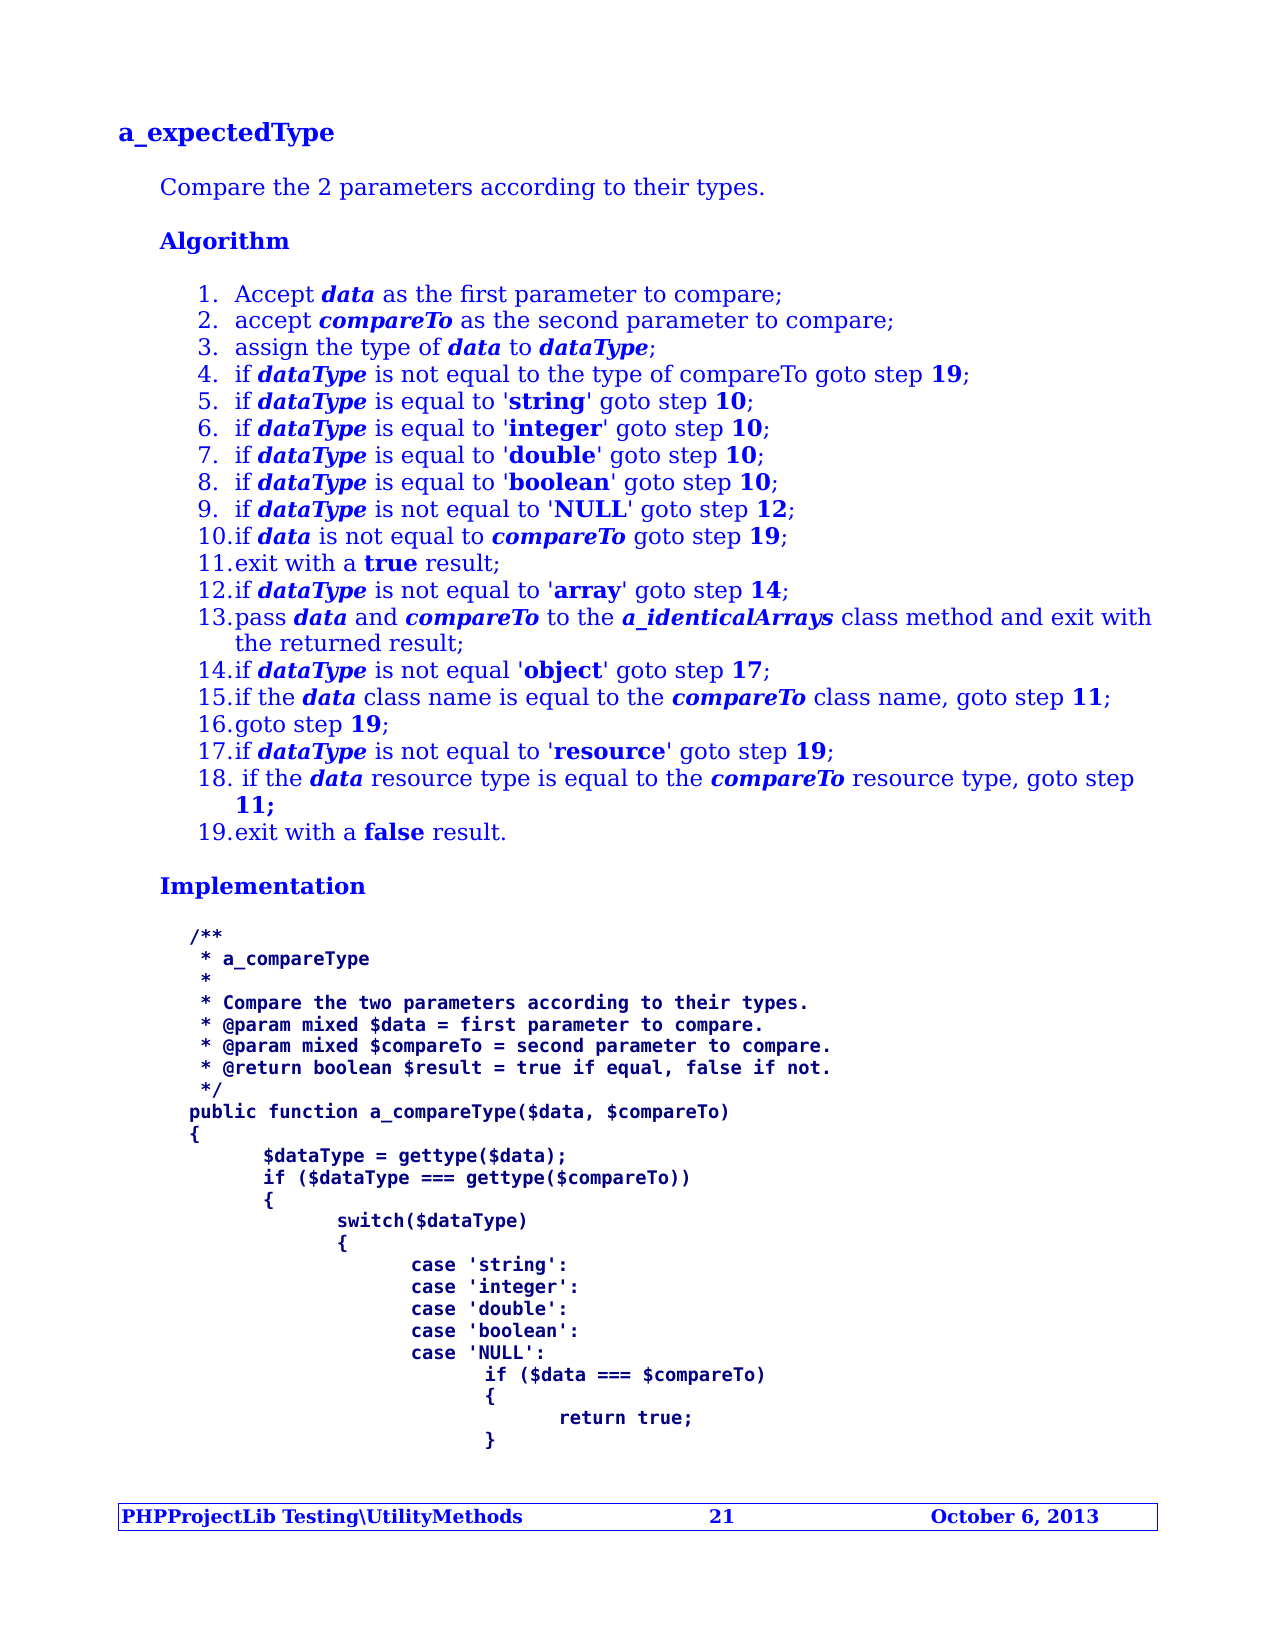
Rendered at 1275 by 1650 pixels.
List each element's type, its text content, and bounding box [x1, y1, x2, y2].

list if dataType is equal to 'boolean' goto step 10; [197, 469, 1157, 496]
text Algorithm [159, 227, 1157, 254]
list { [189, 1232, 1157, 1254]
list if ($data === $compareTo) [189, 1364, 1157, 1386]
list if dataType is not equal to the type of compareTo goto step 19; [197, 361, 1157, 388]
list { [189, 1386, 1157, 1407]
list * @param mixed $compareTo = second parameter to compare. [189, 1036, 1157, 1057]
list if data is not equal to compareTo goto step 19; [197, 523, 1157, 550]
list pass data and compareTo to the a_identicalArrays class method and exit with the returned result; [197, 604, 1157, 657]
list if dataType is not equal to 'resource' goto step 19; [197, 738, 1157, 765]
list if dataType is equal to 'double' goto step 10; [197, 442, 1157, 469]
list * @param mixed $data = first parameter to compare. [189, 1014, 1157, 1036]
list case 'boolean': [189, 1320, 1157, 1342]
text Implementation [159, 873, 1157, 899]
list * [189, 970, 1157, 992]
list accept compareTo as the second parameter to compare; [197, 308, 1157, 334]
list */ [189, 1079, 1157, 1101]
list if the data resource type is equal to the compareTo resource type, goto step 11; [197, 765, 1157, 819]
list * a_compareType [189, 948, 1157, 970]
list return true; [189, 1407, 1157, 1429]
list if dataType is not equal to 'array' goto step 14; [197, 577, 1157, 604]
list exit with a true result; [197, 550, 1157, 577]
list case 'double': [189, 1298, 1157, 1320]
text Compare the 2 parameters according to their types. [159, 174, 1157, 201]
list assign the type of data to dataType; [197, 334, 1157, 361]
list if dataType is equal to 'integer' goto step 10; [197, 415, 1157, 442]
list Accept data as the first parameter to compare; [197, 281, 1157, 308]
list public function a_compareType($data, $compareTo) [189, 1101, 1157, 1123]
list case 'integer': [189, 1276, 1157, 1298]
list case 'NULL': [189, 1342, 1157, 1364]
list if ($dataType === gettype($compareTo)) [189, 1167, 1157, 1189]
title a_expectedType [118, 118, 1157, 147]
list goto step 19; [197, 711, 1157, 738]
list if the data class name is equal to the compareTo class name, goto step 11; [197, 684, 1157, 711]
list $dataType = gettype($data); [189, 1145, 1157, 1167]
list * @return boolean $result = true if equal, false if not. [189, 1057, 1157, 1079]
list if dataType is not equal 'object' goto step 17; [197, 657, 1157, 684]
list /** [189, 926, 1157, 948]
list switch($dataType) [189, 1211, 1157, 1232]
list if dataType is not equal to 'NULL' goto step 12; [197, 496, 1157, 523]
list } [189, 1429, 1157, 1451]
list { [189, 1123, 1157, 1145]
list * Compare the two parameters according to their types. [189, 992, 1157, 1014]
list if dataType is equal to 'string' goto step 10; [197, 388, 1157, 415]
list exit with a false result. [197, 819, 1157, 846]
list { [189, 1189, 1157, 1211]
list case 'string': [189, 1254, 1157, 1276]
